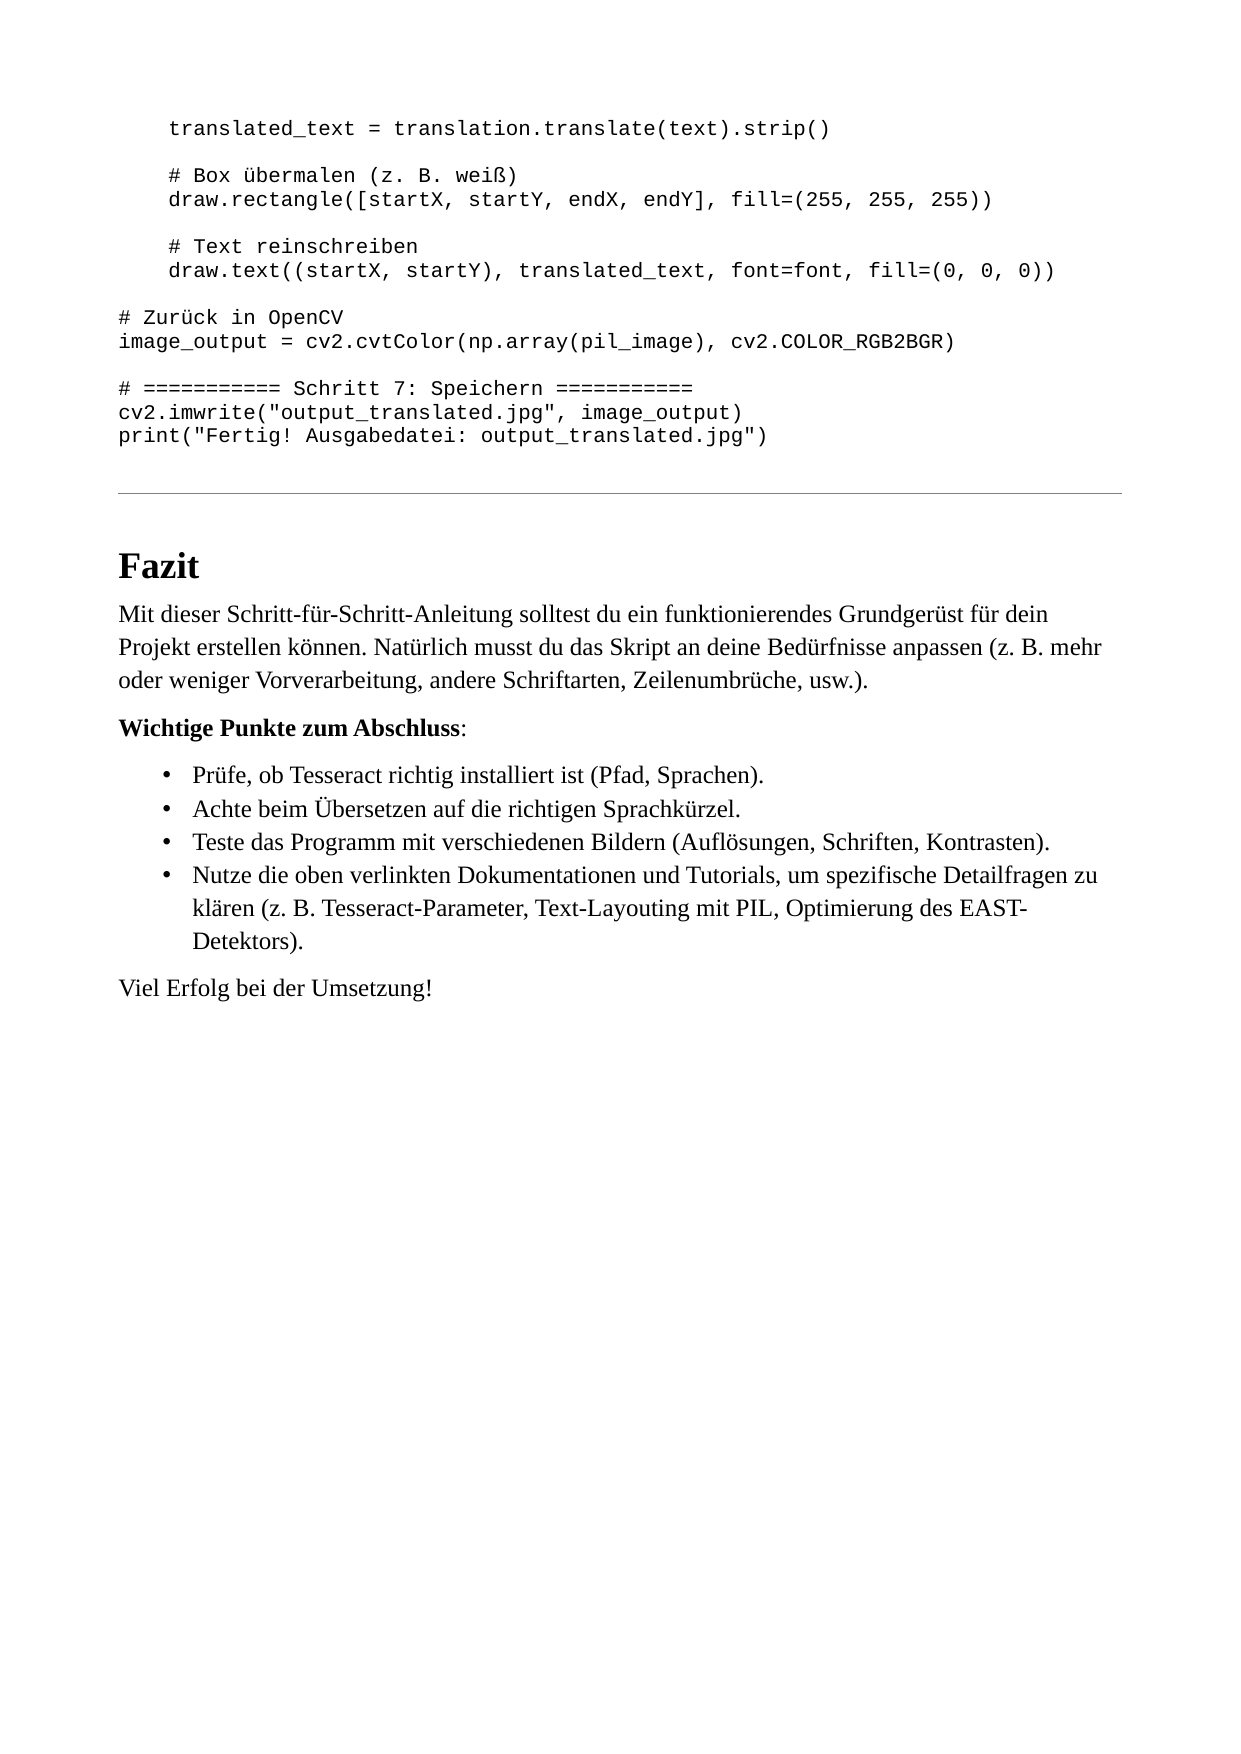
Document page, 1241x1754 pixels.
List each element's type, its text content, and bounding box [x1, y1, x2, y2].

text draw.rectangle([startX, startY, endX, endY], fill=(255, 255, 255)) [118, 189, 1122, 213]
text # Zurück in OpenCV [118, 307, 1122, 331]
text print("Fertig! Ausgabedatei: output_translated.jpg") [118, 426, 1122, 449]
list Achte beim Übersetzen auf die richtigen Sprachkürzel. [162, 794, 1122, 822]
list Prüfe, ob Tesseract richtig installiert ist (Pfad, Sprachen). [162, 761, 1122, 789]
text Viel Erfolg bei der Umsetzung! [118, 973, 1122, 1002]
text cv2.imwrite("output_translated.jpg", image_output) [118, 402, 1122, 426]
text # Box übermalen (z. B. weiß) [118, 165, 1122, 189]
text translated_text = translation.translate(text).strip() [118, 118, 1122, 142]
text Wichtige Punkte zum Abschluss: [118, 713, 1122, 742]
text # =========== Schritt 7: Speichern =========== [118, 378, 1122, 402]
list Nutze die oben verlinkten Dokumentationen und Tutorials, um spezifische Detailfragen zu klären (z. B. Tesseract-Parameter, Text-Layouting mit PIL, Optimierung des EAST-Detektors). [162, 860, 1122, 954]
text # Text reinschreiben [118, 236, 1122, 260]
text draw.text((startX, startY), translated_text, font=font, fill=(0, 0, 0)) [118, 260, 1122, 284]
text Mit dieser Schritt-für-Schritt-Anleitung solltest du ein funktionierendes Grundgerüst für dein Projekt erstellen können. Natürlich musst du das Skript an deine Bedürfnisse anpassen (z. B. mehr oder weniger Vorverarbeitung, andere Schriftarten, Zeilenumbrüche, usw.). [118, 599, 1122, 694]
text image_output = cv2.cvtColor(np.array(pil_image), cv2.COLOR_RGB2BGR) [118, 331, 1122, 354]
subtitle Fazit [118, 544, 1122, 587]
list Teste das Programm mit verschiedenen Bildern (Auflösungen, Schriften, Kontrasten). [162, 827, 1122, 855]
